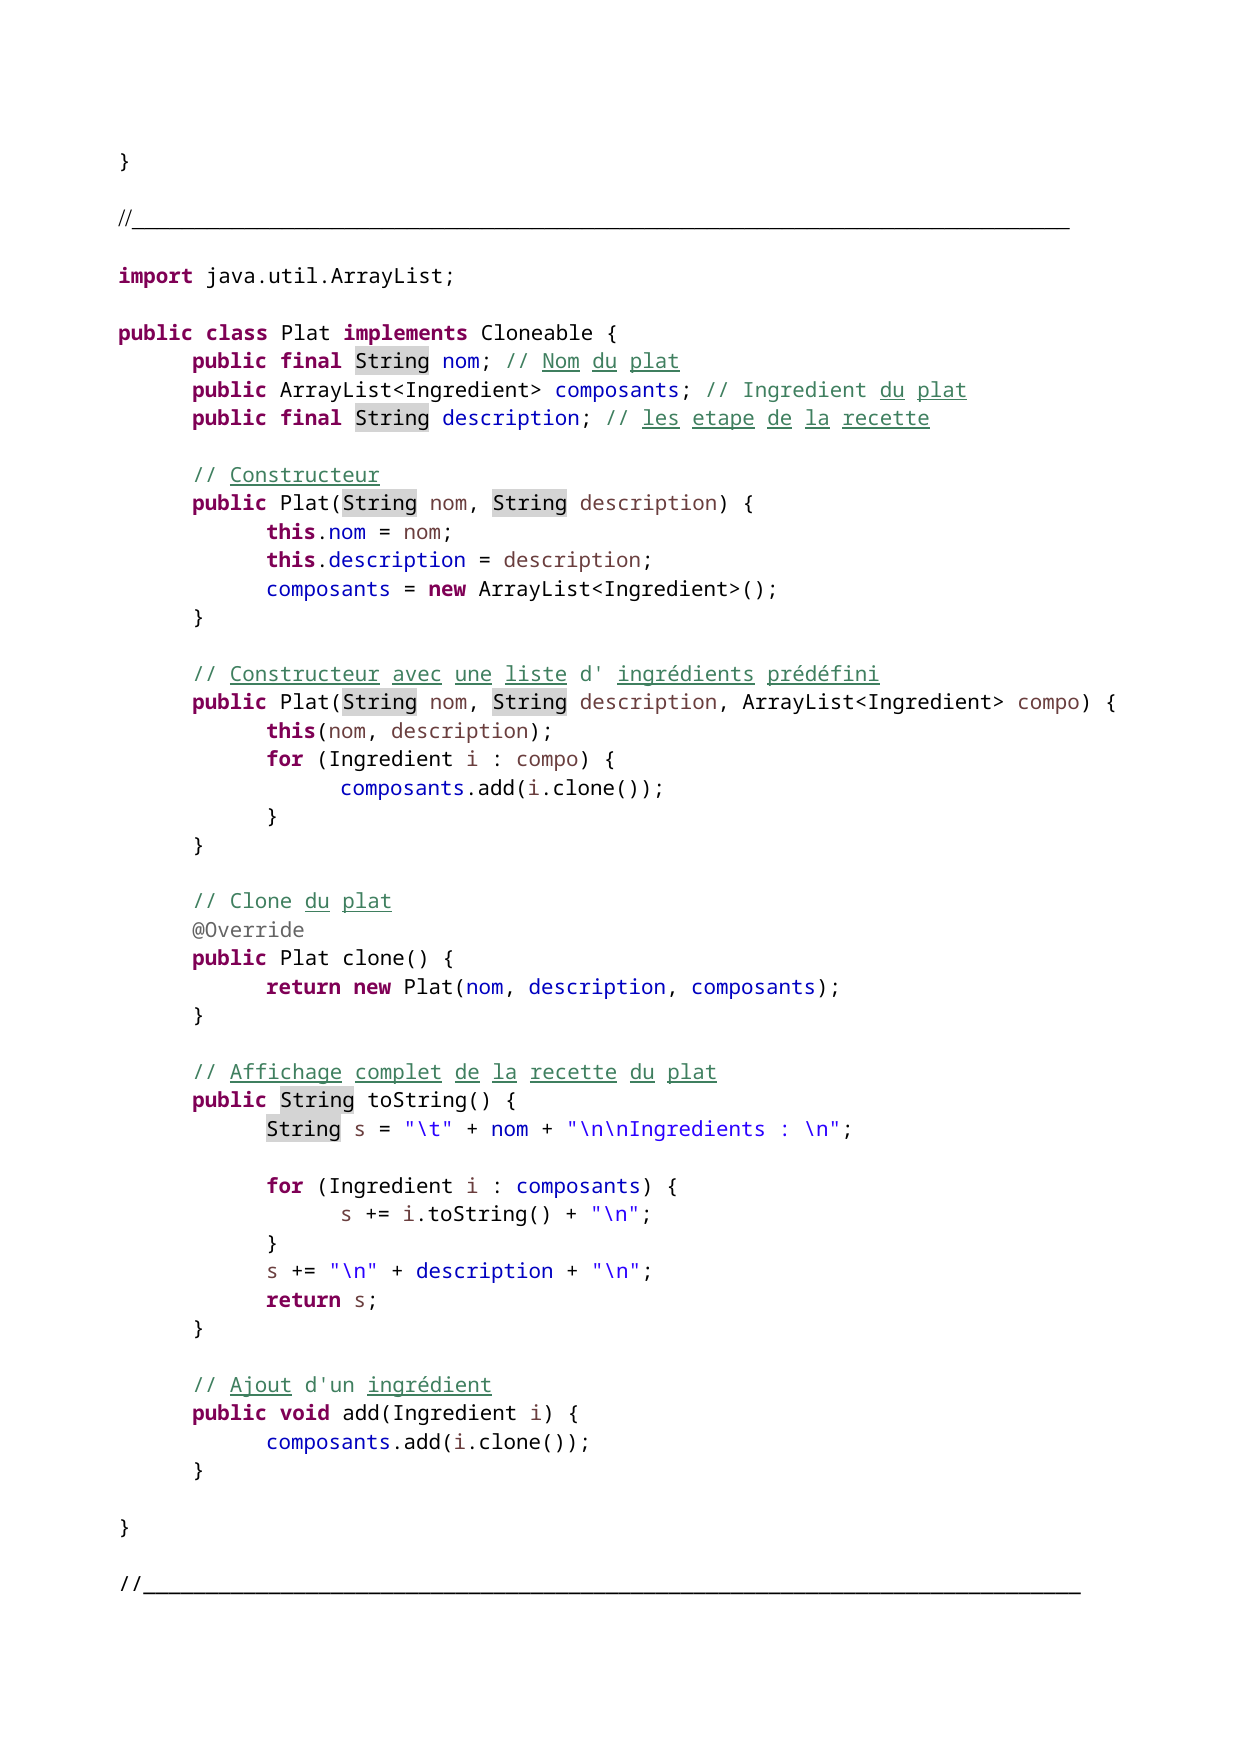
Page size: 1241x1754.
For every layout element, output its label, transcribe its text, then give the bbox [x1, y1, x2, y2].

text public String toString() { [118, 1086, 1122, 1114]
text public Plat(String nom, String description) { [118, 488, 1122, 517]
text // Constructeur avec une liste d' ingrédients prédéfini [118, 659, 1122, 687]
text String s = "\t" + nom + "\n\nIngredients : \n"; [118, 1114, 1122, 1142]
text public ArrayList<Ingredient> composants; // Ingredient du plat [118, 375, 1122, 403]
text } [118, 1228, 1122, 1256]
text public Plat clone() { [118, 943, 1122, 972]
text this.description = description; [118, 545, 1122, 574]
text this(nom, description); [118, 716, 1122, 744]
text return new Plat(nom, description, composants); [118, 972, 1122, 1000]
text s += "\n" + description + "\n"; [118, 1256, 1122, 1285]
text public final String nom; // Nom du plat [118, 346, 1122, 375]
text composants.add(i.clone()); [118, 1427, 1122, 1455]
text } [118, 801, 1122, 830]
text } [118, 830, 1122, 858]
text } [118, 602, 1122, 631]
text public final String description; // les etape de la recette [118, 403, 1122, 432]
text // Ajout d'un ingrédient [118, 1370, 1122, 1398]
text s += i.toString() + "\n"; [118, 1199, 1122, 1228]
text } [118, 1455, 1122, 1484]
text for (Ingredient i : compo) { [118, 744, 1122, 773]
text public class Plat implements Cloneable { [118, 318, 1122, 346]
text //___________________________________________________________________________ [118, 203, 1122, 232]
text composants = new ArrayList<Ingredient>(); [118, 574, 1122, 602]
text //___________________________________________________________________________ [118, 1569, 1122, 1597]
text this.nom = nom; [118, 517, 1122, 545]
text } [118, 1000, 1122, 1029]
text // Affichage complet de la recette du plat [118, 1057, 1122, 1086]
text public void add(Ingredient i) { [118, 1398, 1122, 1427]
text // Clone du plat [118, 887, 1122, 915]
text return s; [118, 1285, 1122, 1313]
text } [118, 1313, 1122, 1342]
text for (Ingredient i : composants) { [118, 1171, 1122, 1199]
text composants.add(i.clone()); [118, 773, 1122, 801]
text import java.util.ArrayList; [118, 261, 1122, 289]
text } [118, 147, 1122, 175]
text } [118, 1512, 1122, 1541]
text public Plat(String nom, String description, ArrayList<Ingredient> compo) { [118, 687, 1122, 716]
text @Override [118, 915, 1122, 943]
text // Constructeur [118, 460, 1122, 488]
